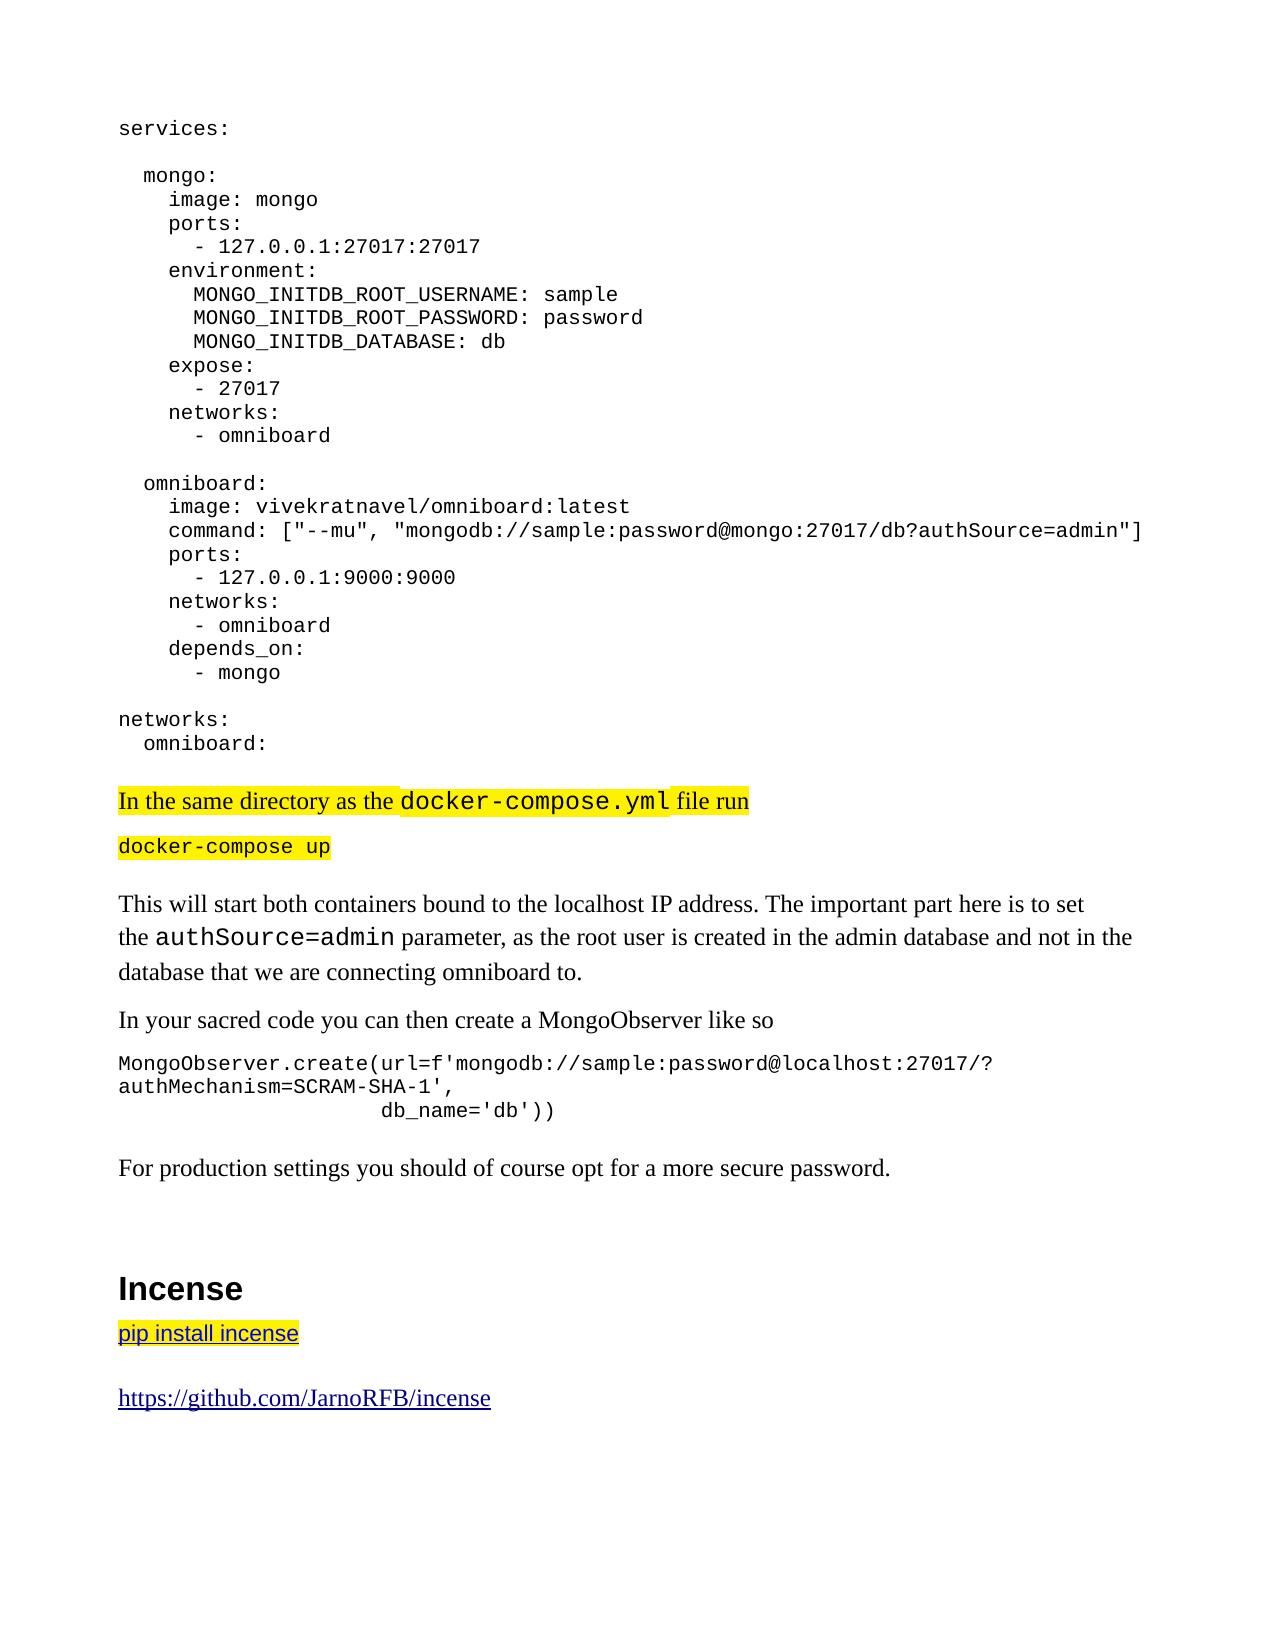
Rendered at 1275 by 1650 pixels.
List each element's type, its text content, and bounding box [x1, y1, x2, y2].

text depends_on: [118, 638, 1157, 662]
text - 127.0.0.1:9000:9000 [118, 567, 1157, 591]
text omniboard: [118, 733, 1157, 757]
text MONGO_INITDB_DATABASE: db [118, 331, 1157, 354]
text networks: [118, 402, 1157, 426]
text docker-compose up [118, 836, 1157, 860]
text - omniboard [118, 426, 1157, 449]
text This will start both containers bound to the localhost IP address. The important part here is to set the authSource=admin parameter, as the root user is created in the admin database and not in the database that we are connecting omniboard to. [118, 889, 1157, 986]
text image: vivekratnavel/omniboard:latest [118, 496, 1157, 520]
text mongo: [118, 165, 1157, 189]
text - mongo [118, 662, 1157, 686]
subtitle Incense [118, 1269, 1157, 1308]
text - 127.0.0.1:27017:27017 [118, 236, 1157, 260]
text pip install incense [118, 1320, 1157, 1346]
text https://github.com/JarnoRFB/incense [118, 1383, 1157, 1412]
text networks: [118, 709, 1157, 733]
text command: ["--mu", "mongodb://sample:password@mongo:27017/db?authSource=admin"] [118, 520, 1157, 544]
text In your sacred code you can then create a MongoObserver like so [118, 1005, 1157, 1034]
text MONGO_INITDB_ROOT_USERNAME: sample [118, 284, 1157, 307]
text image: mongo [118, 189, 1157, 213]
text For production settings you should of course opt for a more secure password. [118, 1153, 1157, 1182]
text environment: [118, 260, 1157, 284]
text - omniboard [118, 615, 1157, 638]
text omniboard: [118, 473, 1157, 496]
text MongoObserver.create(url=f'mongodb://sample:password@localhost:27017/?authMechanism=SCRAM-SHA-1', [118, 1052, 1157, 1100]
text ports: [118, 544, 1157, 567]
text networks: [118, 591, 1157, 615]
text db_name='db')) [118, 1100, 1157, 1123]
text In the same directory as the docker-compose.yml file run [118, 786, 1157, 817]
text services: [118, 118, 1157, 142]
text - 27017 [118, 378, 1157, 402]
text MONGO_INITDB_ROOT_PASSWORD: password [118, 307, 1157, 331]
text expose: [118, 354, 1157, 378]
text ports: [118, 213, 1157, 236]
